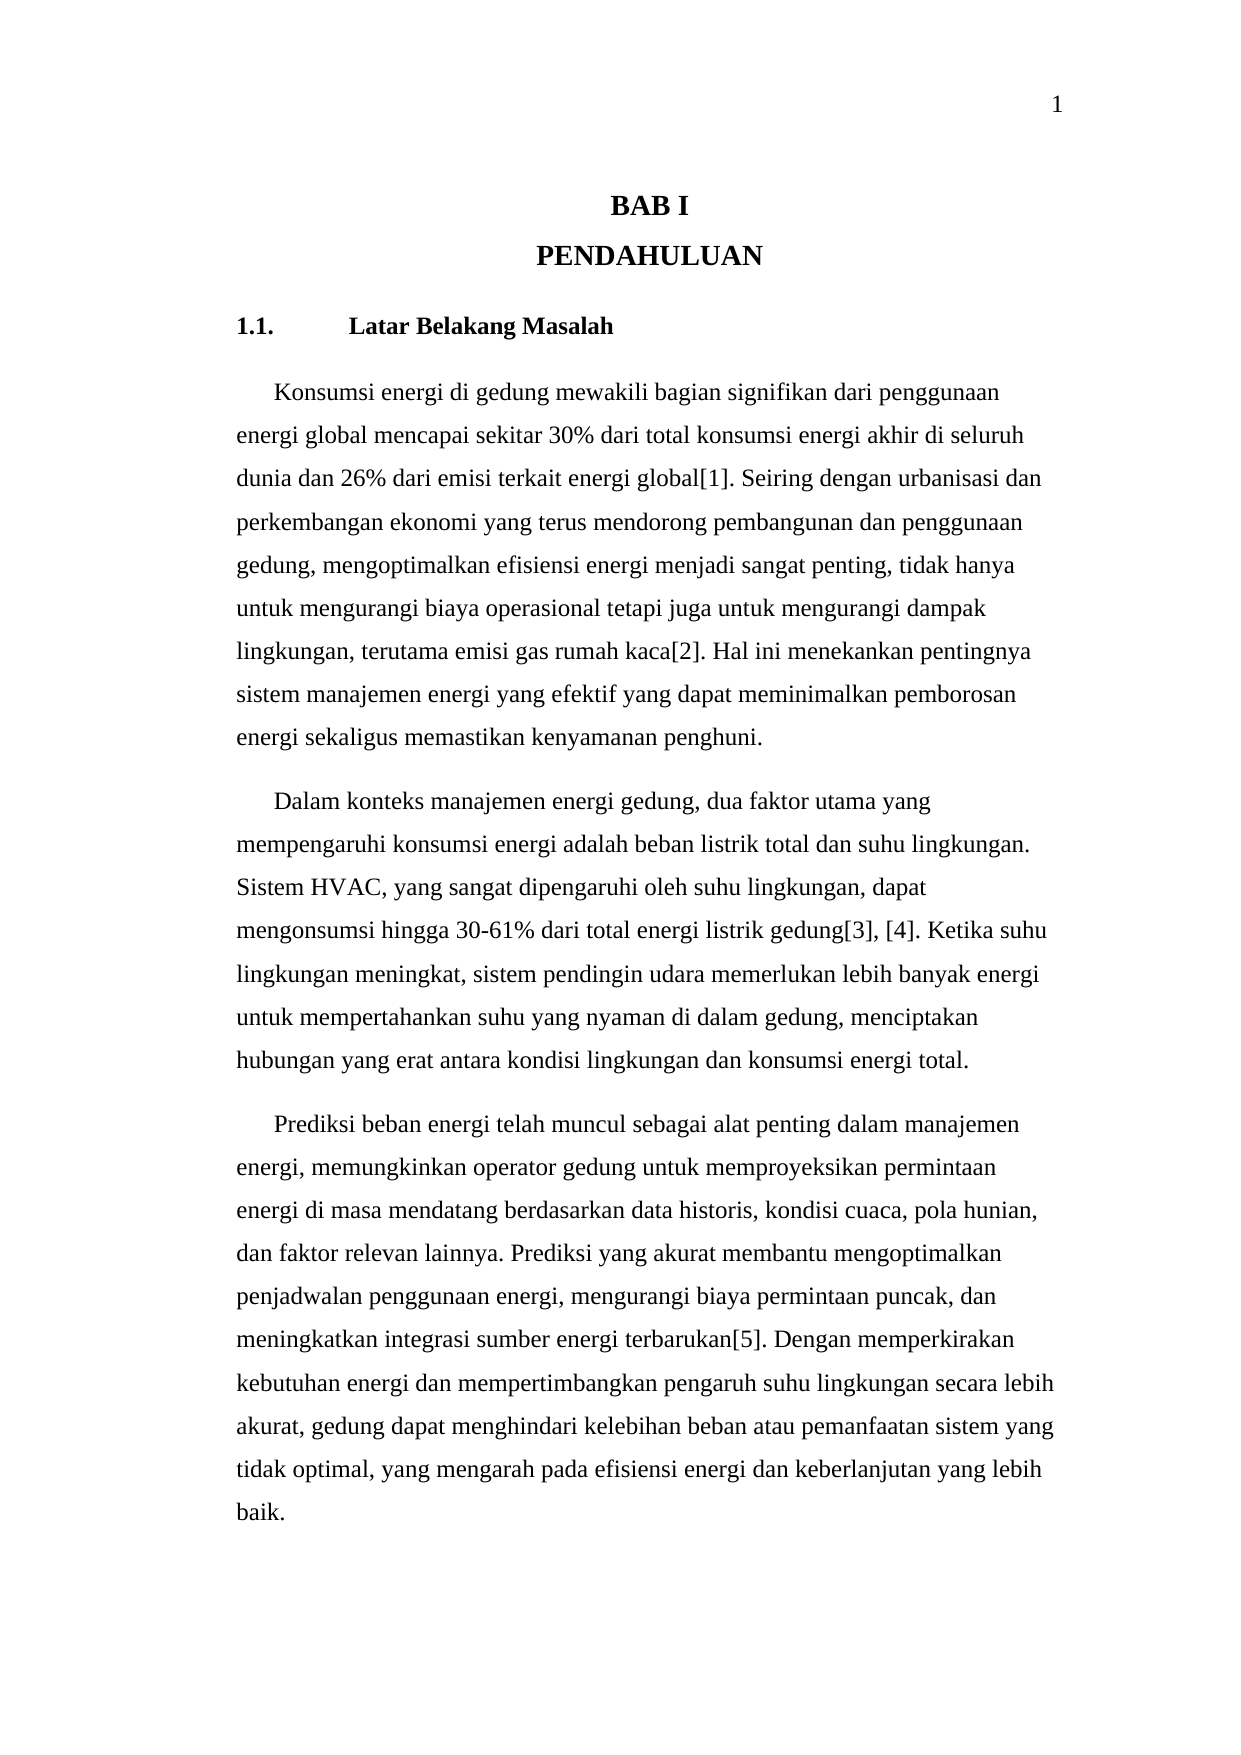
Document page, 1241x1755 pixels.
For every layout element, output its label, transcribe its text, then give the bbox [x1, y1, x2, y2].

text Konsumsi energi di gedung mewakili bagian signifikan dari penggunaan energi global mencapai sekitar 30% dari total konsumsi energi akhir di seluruh dunia dan 26% dari emisi terkait energi global[1]. Seiring dengan urbanisasi dan perkembangan ekonomi yang terus mendorong pembangunan dan penggunaan gedung, mengoptimalkan efisiensi energi menjadi sangat penting, tidak hanya untuk mengurangi biaya operasional tetapi juga untuk mengurangi dampak lingkungan, terutama emisi gas rumah kaca[2]. Hal ini menekankan pentingnya sistem manajemen energi yang efektif yang dapat meminimalkan pemborosan energi sekaligus memastikan kenyamanan penghuni. [236, 377, 1063, 751]
text Dalam konteks manajemen energi gedung, dua faktor utama yang mempengaruhi konsumsi energi adalah beban listrik total dan suhu lingkungan. Sistem HVAC, yang sangat dipengaruhi oleh suhu lingkungan, dapat mengonsumsi hingga 30-61% dari total energi listrik gedung[3], [4]. Ketika suhu lingkungan meningkat, sistem pendingin udara memerlukan lebih banyak energi untuk mempertahankan suhu yang nyaman di dalam gedung, menciptakan hubungan yang erat antara kondisi lingkungan dan konsumsi energi total. [236, 786, 1063, 1074]
subtitle BAB I PENDAHULUAN [236, 188, 1063, 271]
subtitle Latar Belakang Masalah [236, 311, 1063, 340]
text Prediksi beban energi telah muncul sebagai alat penting dalam manajemen energi, memungkinkan operator gedung untuk memproyeksikan permintaan energi di masa mendatang berdasarkan data historis, kondisi cuaca, pola hunian, dan faktor relevan lainnya. Prediksi yang akurat membantu mengoptimalkan penjadwalan penggunaan energi, mengurangi biaya permintaan puncak, dan meningkatkan integrasi sumber energi terbarukan[5]. Dengan memperkirakan kebutuhan energi dan mempertimbangkan pengaruh suhu lingkungan secara lebih akurat, gedung dapat menghindari kelebihan beban atau pemanfaatan sistem yang tidak optimal, yang mengarah pada efisiensi energi dan keberlanjutan yang lebih baik. [236, 1109, 1063, 1526]
